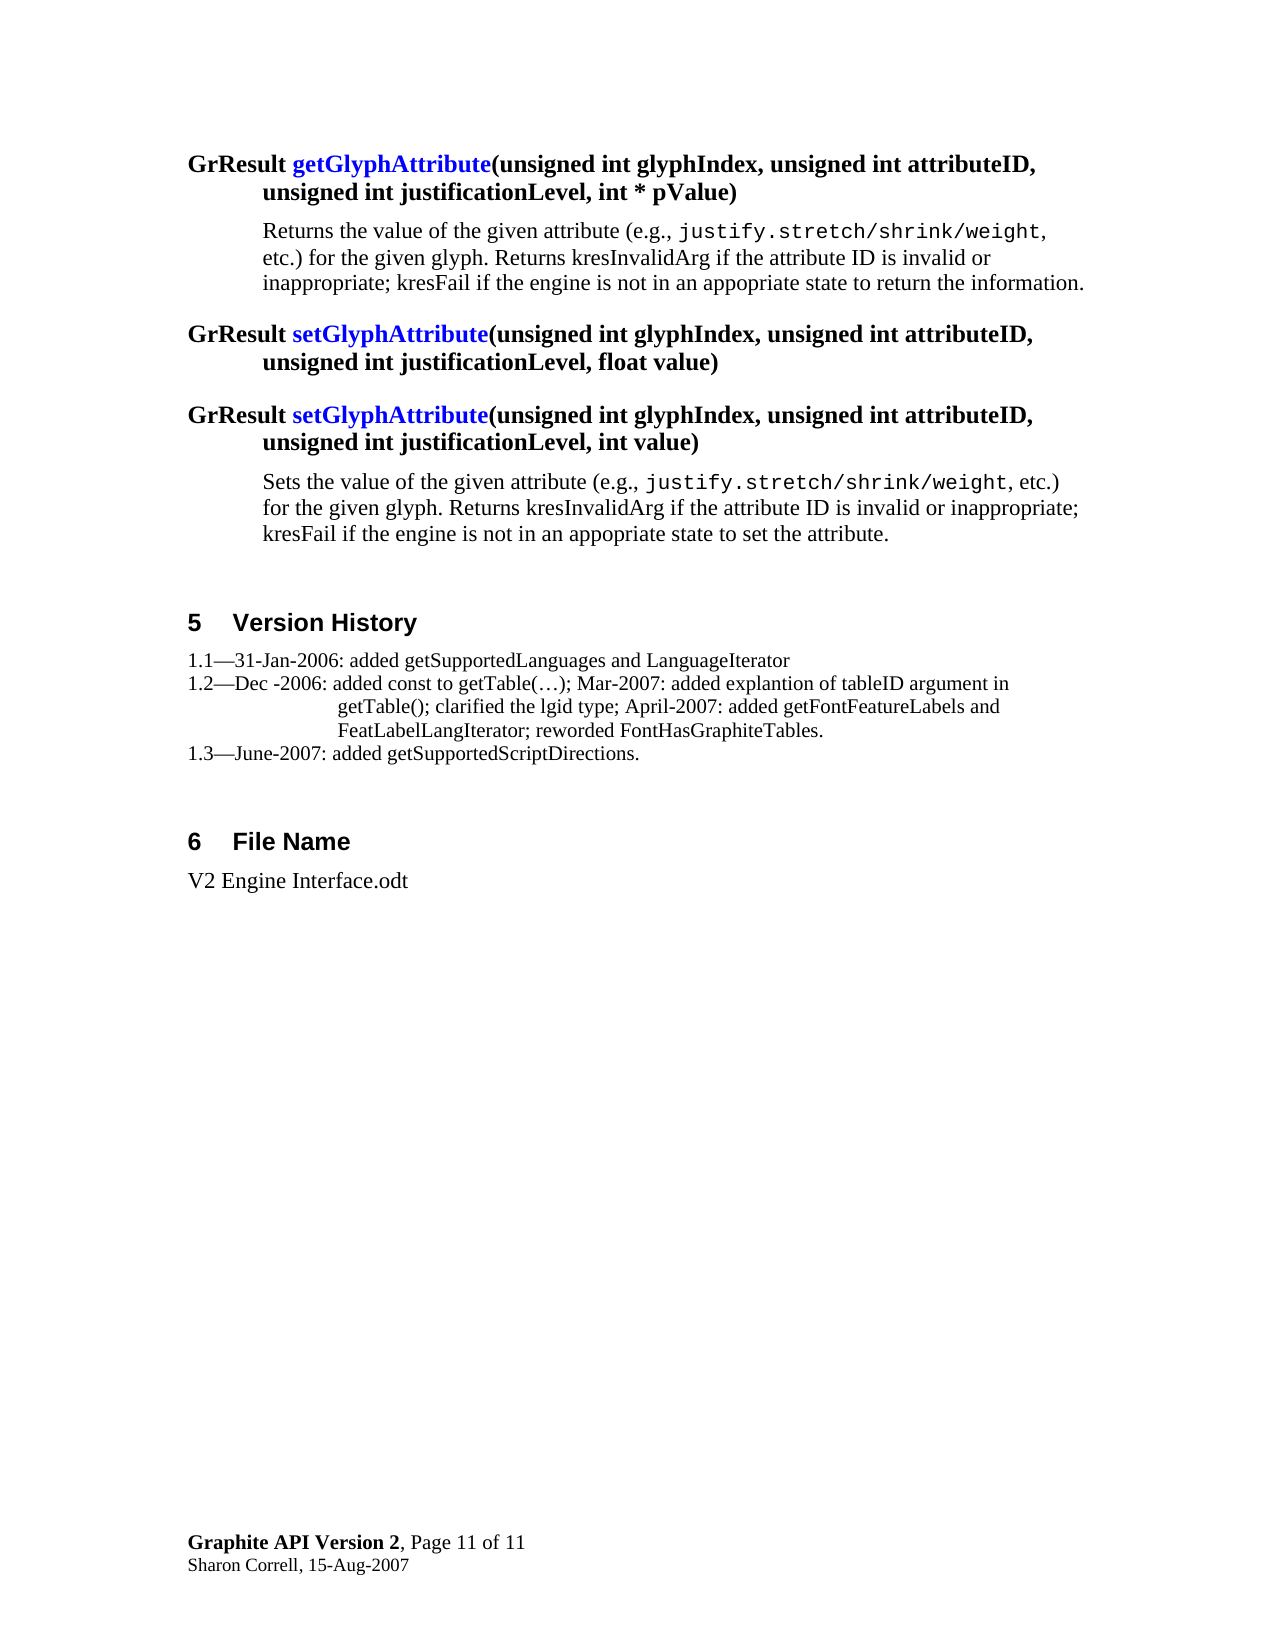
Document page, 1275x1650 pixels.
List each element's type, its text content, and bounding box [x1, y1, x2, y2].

text GrResult setGlyphAttribute(unsigned int glyphIndex, unsigned int attributeID, unsigned int justificationLevel, float value) [187, 320, 1087, 376]
text Returns the value of the given attribute (e.g., justify.stretch/shrink/weight, etc.) for the given glyph. Returns kresInvalidArg if the attribute ID is invalid or inappropriate; kresFail if the engine is not in an appopriate state to return the information. [262, 218, 1087, 295]
text 1.2—Dec -2006: added const to getTable(…); Mar-2007: added explantion of tableID argument in getTable(); clarified the lgid type; April-2007: added getFontFeatureLabels and FeatLabelLangIterator; reworded FontHasGraphiteTables. [187, 672, 1087, 742]
text Sets the value of the given attribute (e.g., justify.stretch/shrink/weight, etc.) for the given glyph. Returns kresInvalidArg if the attribute ID is invalid or inappropriate; kresFail if the engine is not in an appopriate state to set the attribute. [262, 469, 1087, 546]
subtitle Version History [187, 609, 1087, 637]
subtitle File Name [187, 827, 1087, 855]
text 1.1—31-Jan-2006: added getSupportedLanguages and LanguageIterator [187, 649, 1087, 672]
text GrResult setGlyphAttribute(unsigned int glyphIndex, unsigned int attributeID, unsigned int justificationLevel, int value) [187, 401, 1087, 456]
text GrResult getGlyphAttribute(unsigned int glyphIndex, unsigned int attributeID, unsigned int justificationLevel, int * pValue) [187, 150, 1087, 205]
text 1.3—June-2007: added getSupportedScriptDirections. [187, 742, 1087, 765]
text V2 Engine Interface.odt [187, 868, 1087, 893]
